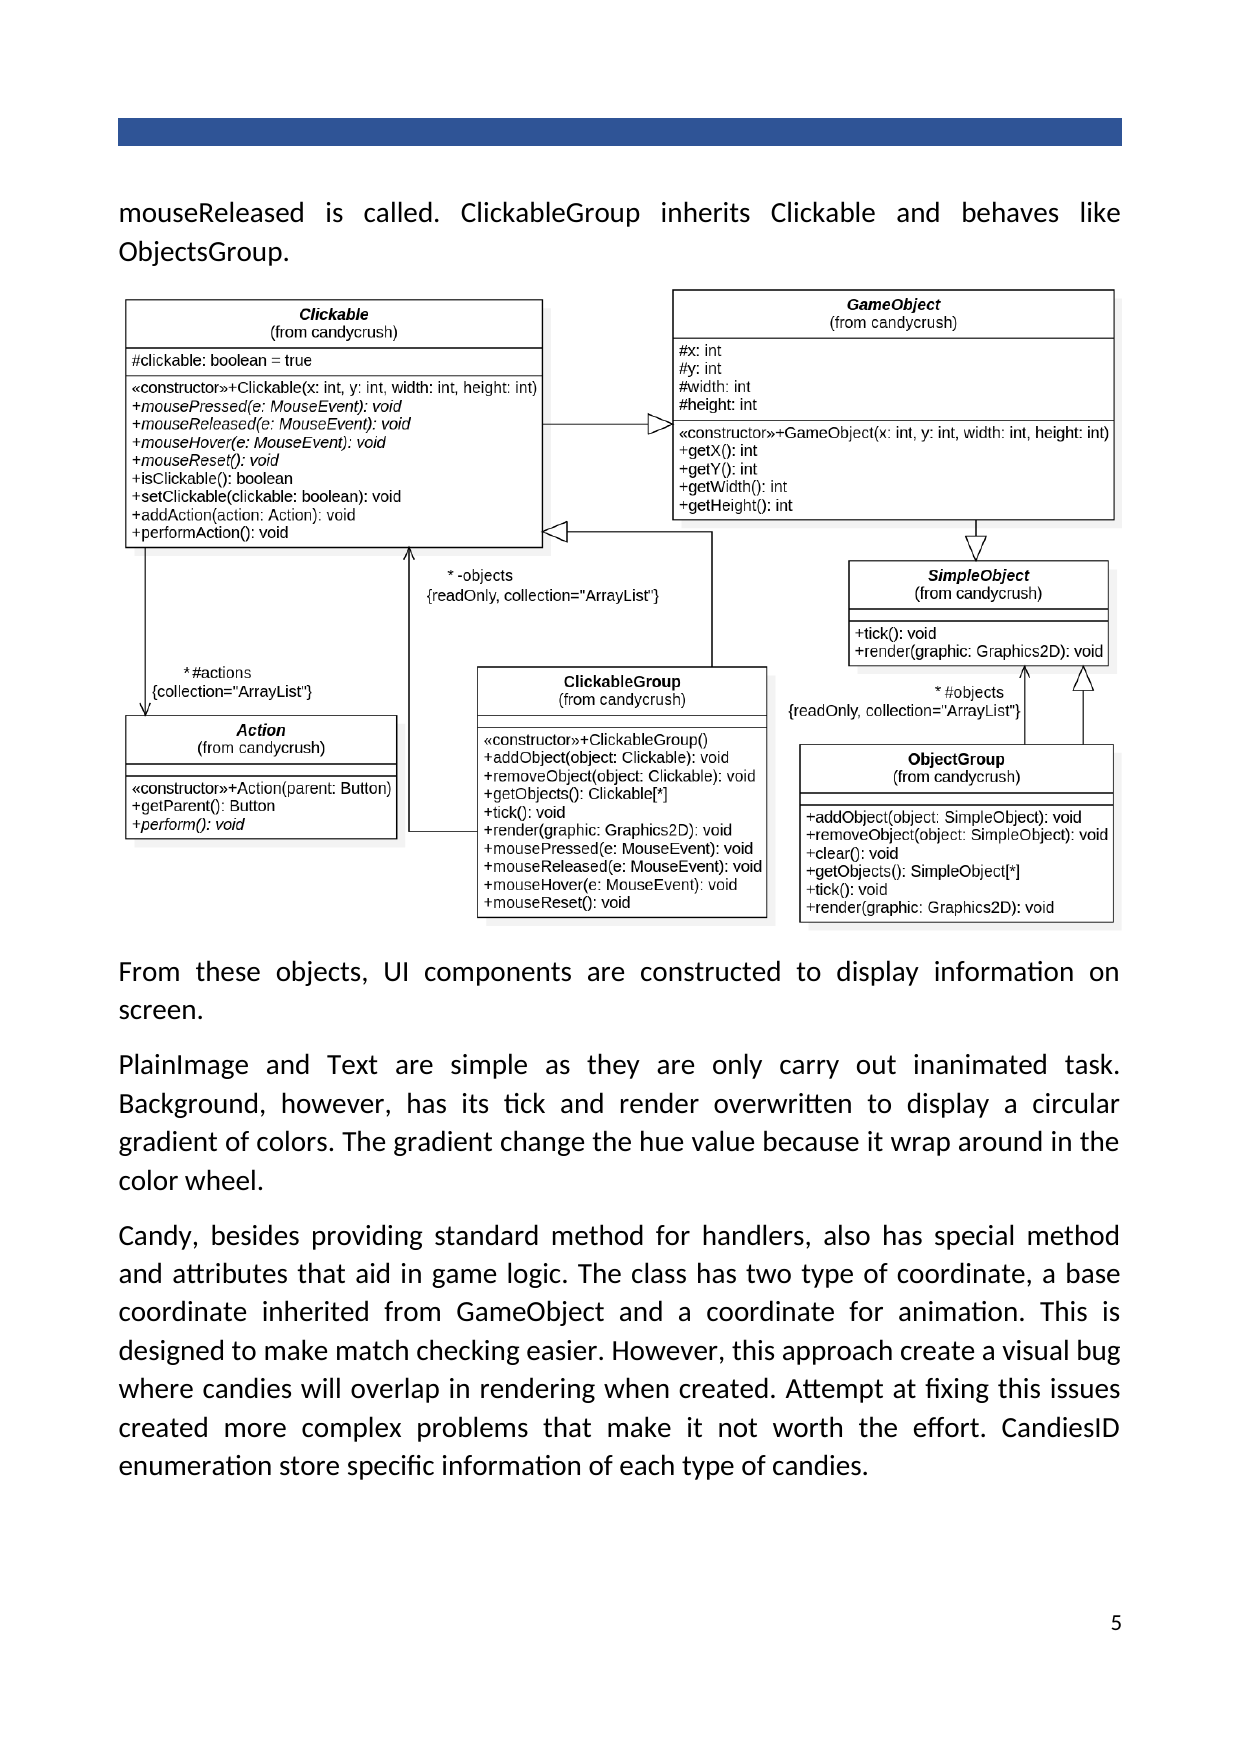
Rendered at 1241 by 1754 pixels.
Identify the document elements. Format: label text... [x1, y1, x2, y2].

text mouseReleased is called. ClickableGroup inherits Clickable and behaves like ObjectsGroup. [118, 194, 1122, 269]
picture [118, 288, 1122, 931]
text PlainImage and Text are simple as they are only carry out inanimated task. Background, however, has its tick and render overwritten to display a circular gradient of colors. The gradient change the hue value because it wrap around in the color wheel. [118, 1046, 1122, 1197]
text Candy, besides providing standard method for handlers, also has special method and attributes that aid in game logic. The class has two type of coordinate, a base coordinate inherited from GameObject and a coordinate for animation. This is designed to make match checking easier. However, this approach create a visual bug where candies will overlap in rendering when created. Attempt at fixing this issues created more complex problems that make it not worth the effort. CandiesID enumeration store specific information of each type of candies. [118, 1217, 1122, 1483]
text From these objects, UI components are constructed to display information on screen. [118, 931, 1122, 1027]
